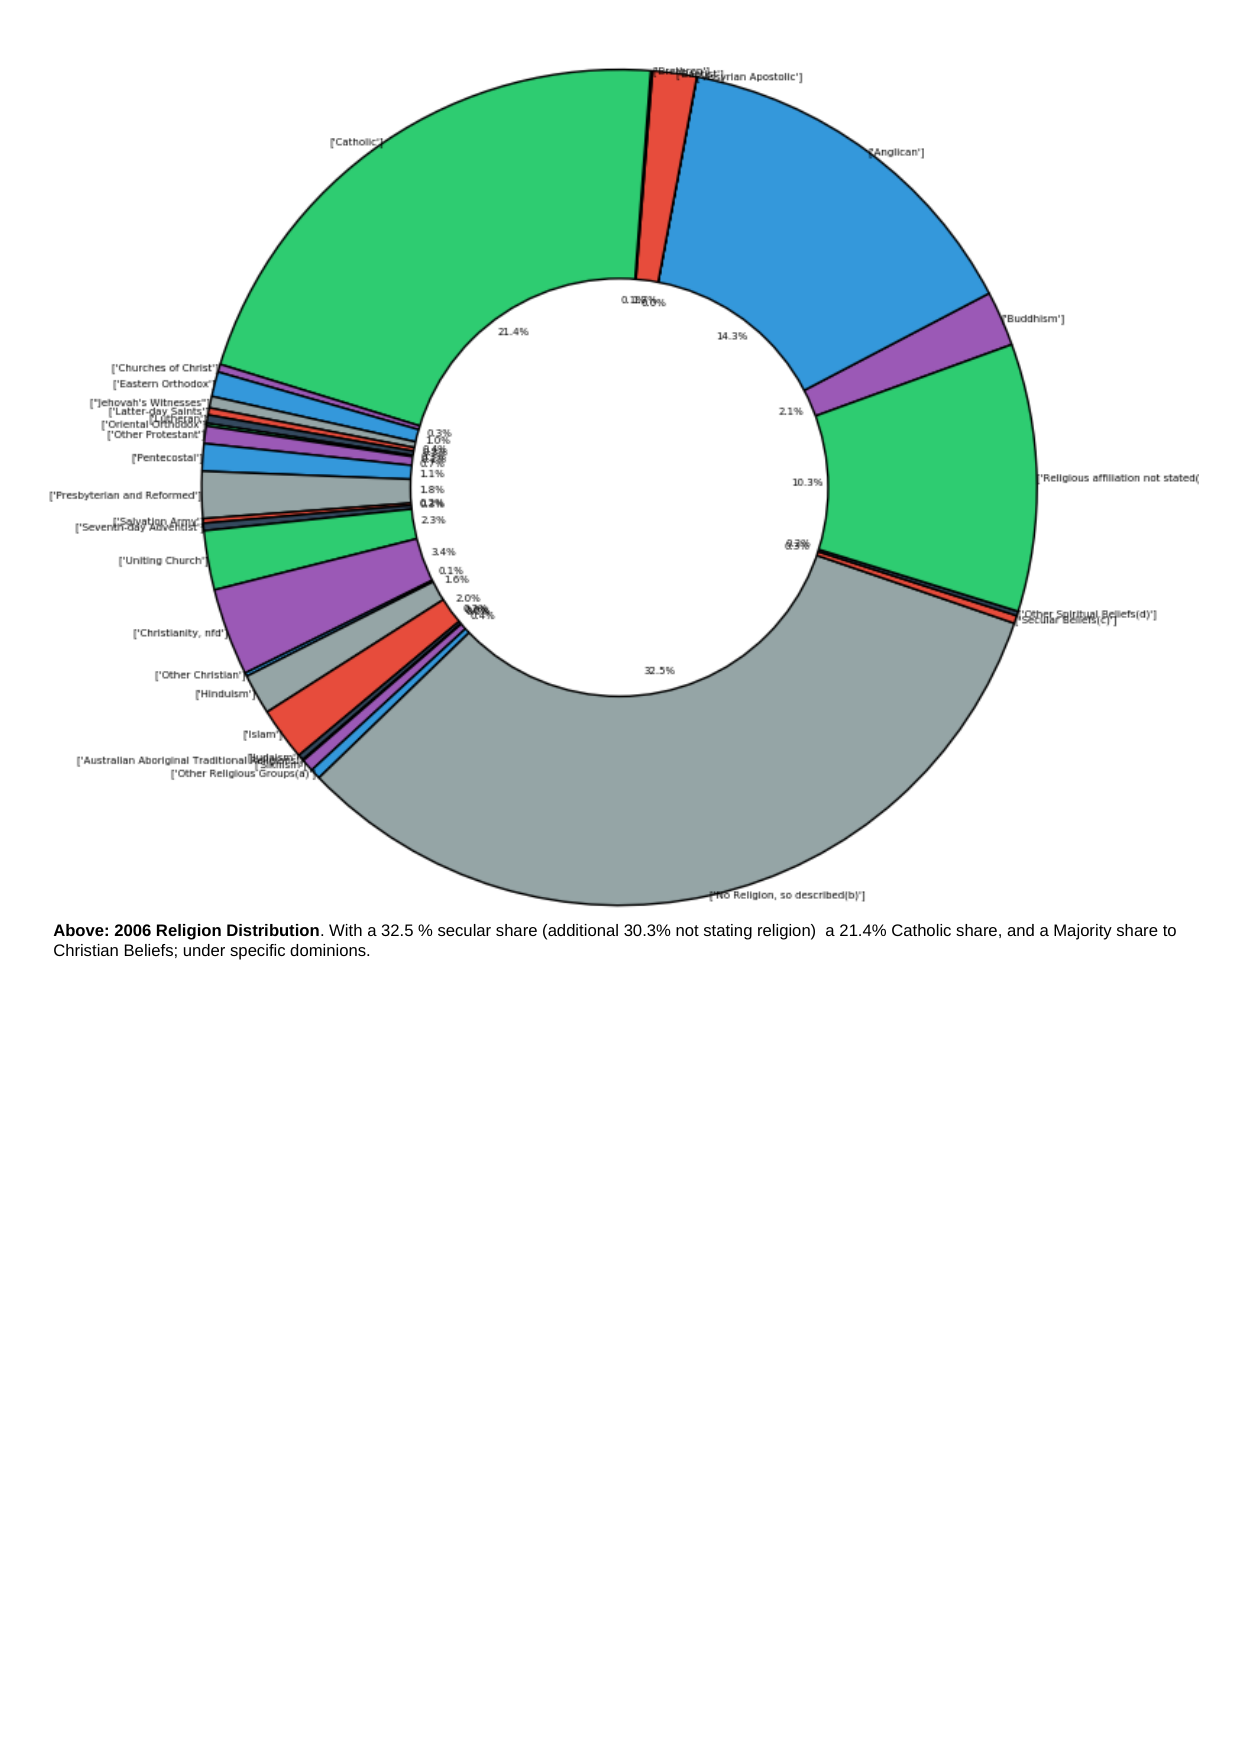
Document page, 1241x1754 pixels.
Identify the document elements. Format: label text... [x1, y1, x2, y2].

text Above: 2006 Religion Distribution. With a 32.5 % secular share (additional 30.3% not stating religion) a 21.4% Catholic share, and a Majority share to Christian Beliefs; under specific dominions. [53, 922, 1187, 959]
picture [41, 53, 1199, 922]
